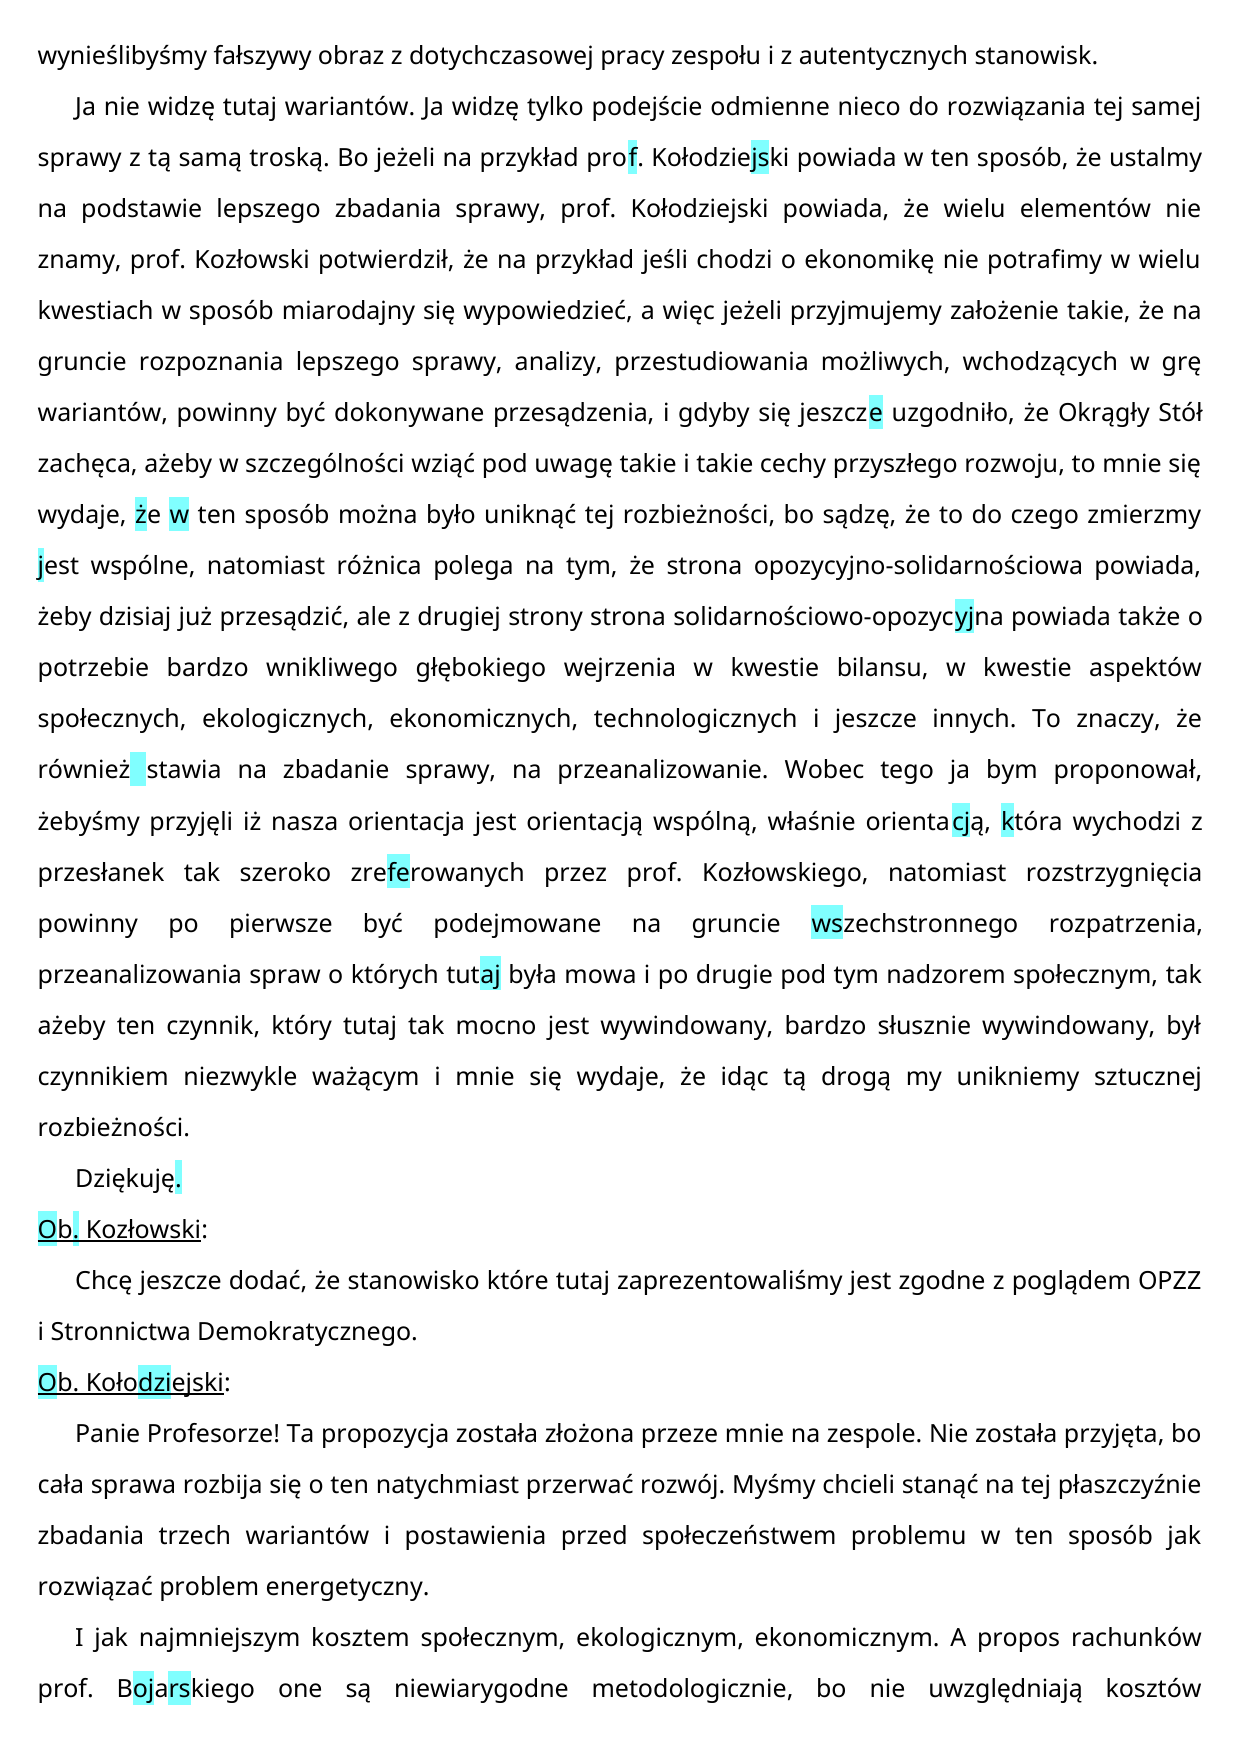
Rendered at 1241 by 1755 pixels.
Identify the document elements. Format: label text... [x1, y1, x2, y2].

text Chcę jeszcze dodać, że stanowisko które tutaj zaprezentowaliśmy jest zgodne z poglądem OPZZ i Stronnictwa Demokratycznego. [37, 1262, 1203, 1348]
text Ja nie widzę tutaj wariantów. Ja widzę tylko podejście odmienne nieco do rozwiązania tej samej sprawy z tą samą troską. Bo jeżeli na przykład prof. Kołodziejski powiada w ten sposób, że ustalmy na podstawie lepszego zbadania sprawy, prof. Kołodziejski powiada, że wielu elementów nie znamy, prof. Kozłowski potwierdził, że na przykład jeśli chodzi o ekonomikę nie potrafimy w wielu kwestiach w sposób miarodajny się wypowiedzieć, a więc jeżeli przyjmujemy założenie takie, że na gruncie rozpoznania lepszego sprawy, analizy, przestudiowania możliwych, wchodzących w grę wariantów, powinny być dokonywane przesądzenia, i gdyby się jeszcze uzgodniło, że Okrągły Stół zachęca, ażeby w szczególności wziąć pod uwagę takie i takie cechy przyszłego rozwoju, to mnie się wydaje, że w ten sposób można było uniknąć tej rozbieżności, bo sądzę, że to do czego zmierzmy jest wspólne, natomiast różnica polega na tym, że strona opozycyjno-solidarnościowa powiada, żeby dzisiaj już przesądzić, ale z drugiej strony strona solidarnościowo-opozycyjna powiada także o potrzebie bardzo wnikliwego głębokiego wejrzenia w kwestie bilansu, w kwestie aspektów społecznych, ekologicznych, ekonomicznych, technologicznych i jeszcze innych. To znaczy, że również stawia na zbadanie sprawy, na przeanalizowanie. Wobec tego ja bym proponował, żebyśmy przyjęli iż nasza orientacja jest orientacją wspólną, właśnie orientacją, która wychodzi z przesłanek tak szeroko zreferowanych przez prof. Kozłowskiego, natomiast rozstrzygnięcia powinny po pierwsze być podejmowane na gruncie wszechstronnego rozpatrzenia, przeanalizowania spraw o których tutaj była mowa i po drugie pod tym nadzorem społecznym, tak ażeby ten czynnik, który tutaj tak mocno jest wywindowany, bardzo słusznie wywindowany, był czynnikiem niezwykle ważącym i mnie się wydaje, że idąc tą drogą my unikniemy sztucznej rozbieżności. [37, 88, 1203, 1143]
text wynieślibyśmy fałszywy obraz z dotychczasowej pracy zespołu i z autentycznych stanowisk. [37, 37, 1203, 72]
text Ob. Kołodziejski: [37, 1364, 1203, 1399]
text Ob. Kozłowski: [37, 1211, 1203, 1246]
text I jak najmniejszym kosztem społecznym, ekologicznym, ekonomicznym. A propos rachunków prof. Bojarskiego one są niewiarygodne metodologicznie, bo nie uwzględniają kosztów [37, 1620, 1203, 1705]
text Panie Profesorze! Ta propozycja została złożona przeze mnie na zespole. Nie została przyjęta, bo cała sprawa rozbija się o ten natychmiast przerwać rozwój. Myśmy chcieli stanąć na tej płaszczyźnie zbadania trzech wariantów i postawienia przed społeczeństwem problemu w ten sposób jak rozwiązać problem energetyczny. [37, 1416, 1203, 1603]
text Dziękuję. [37, 1160, 1203, 1194]
